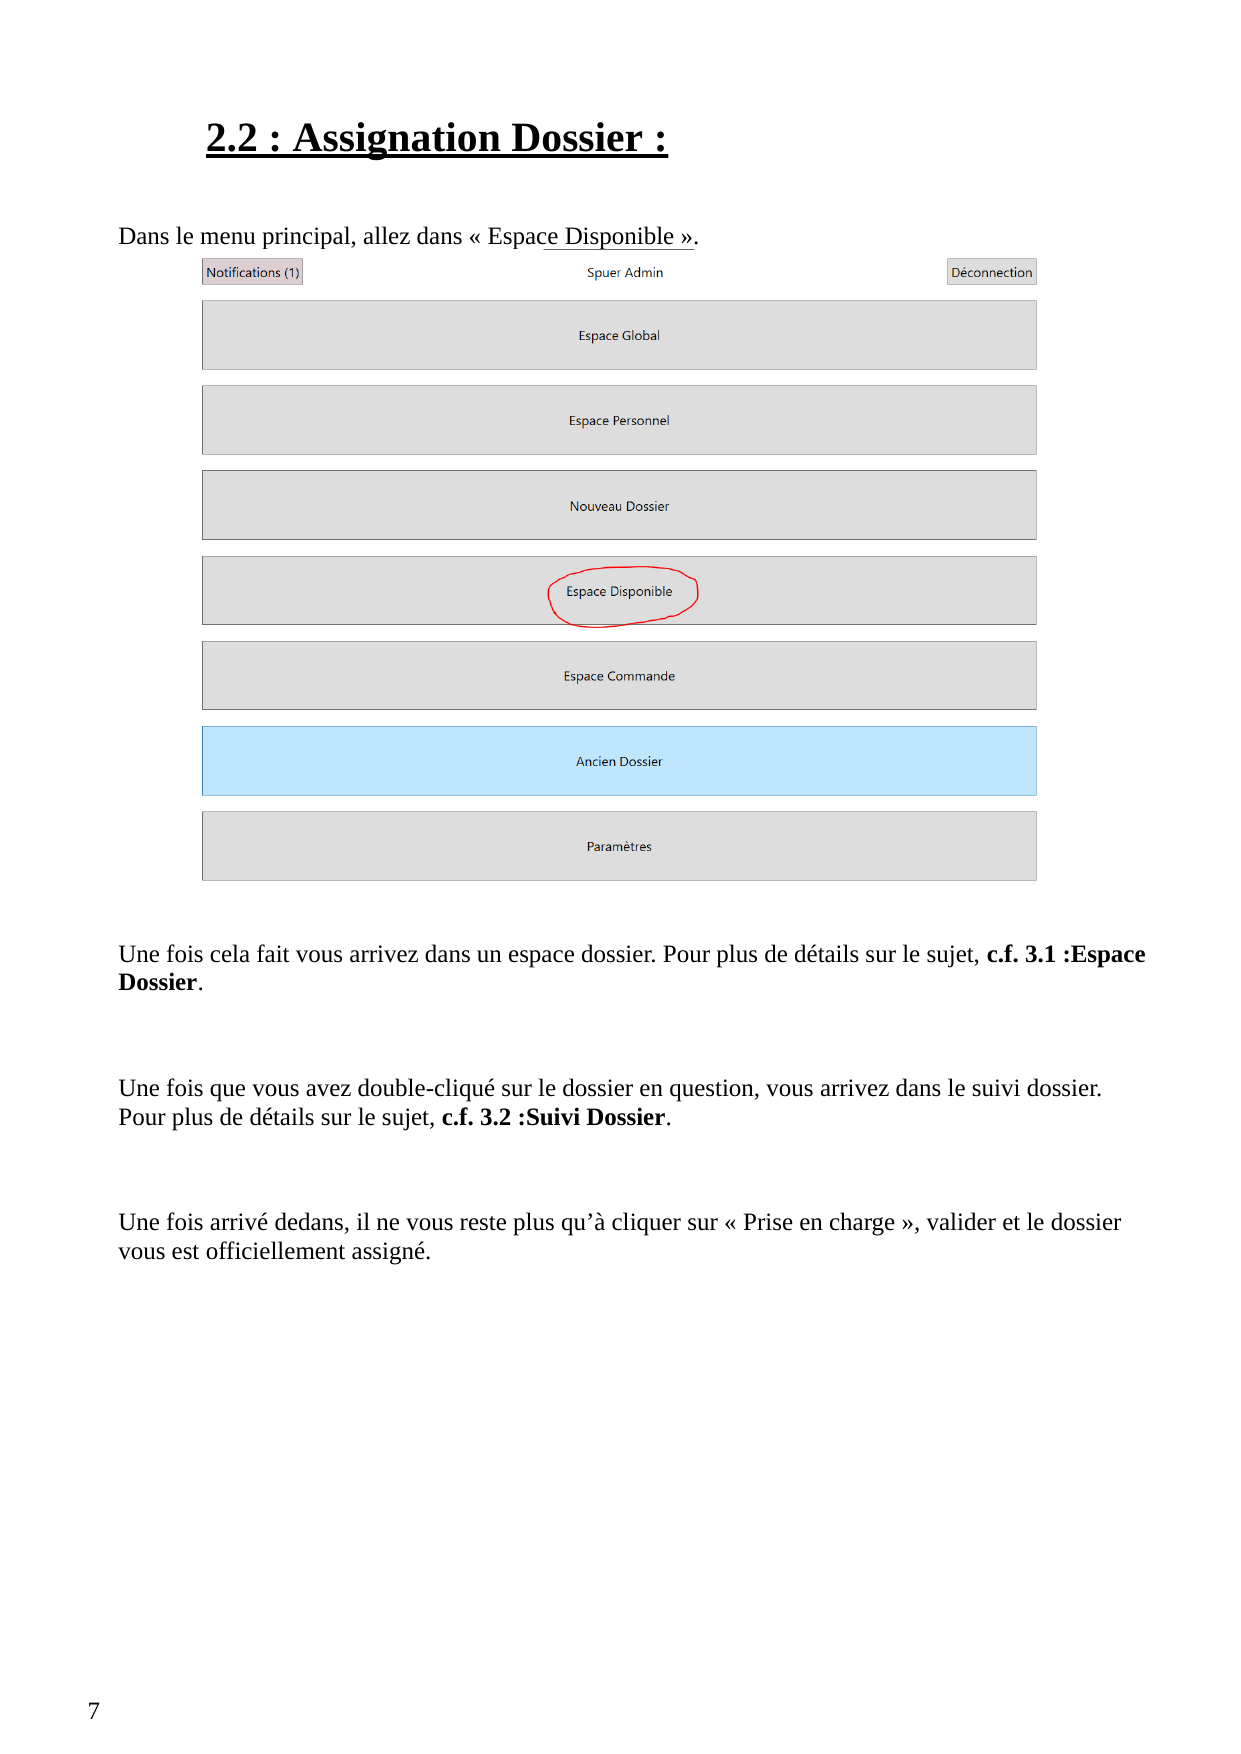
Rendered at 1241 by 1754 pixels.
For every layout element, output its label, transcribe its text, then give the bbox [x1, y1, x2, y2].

text Dans le menu principal, allez dans « Espace Disponible ». [118, 221, 1151, 250]
text Une fois arrivé dedans, il ne vous reste plus qu’à cliquer sur « Prise en charge », valider et le dossier vous est officiellement assigné. [118, 1207, 1151, 1264]
picture [194, 249, 1044, 886]
text Une fois que vous avez double-cliqué sur le dossier en question, vous arrivez dans le suivi dossier. Pour plus de détails sur le sujet, c.f. 3.2 :Suivi Dossier. [118, 1073, 1151, 1130]
subtitle 2.2 : Assignation Dossier : [206, 112, 1151, 160]
text Une fois cela fait vous arrivez dans un espace dossier. Pour plus de détails sur le sujet, c.f. 3.1 :Espace Dossier. [118, 939, 1151, 996]
